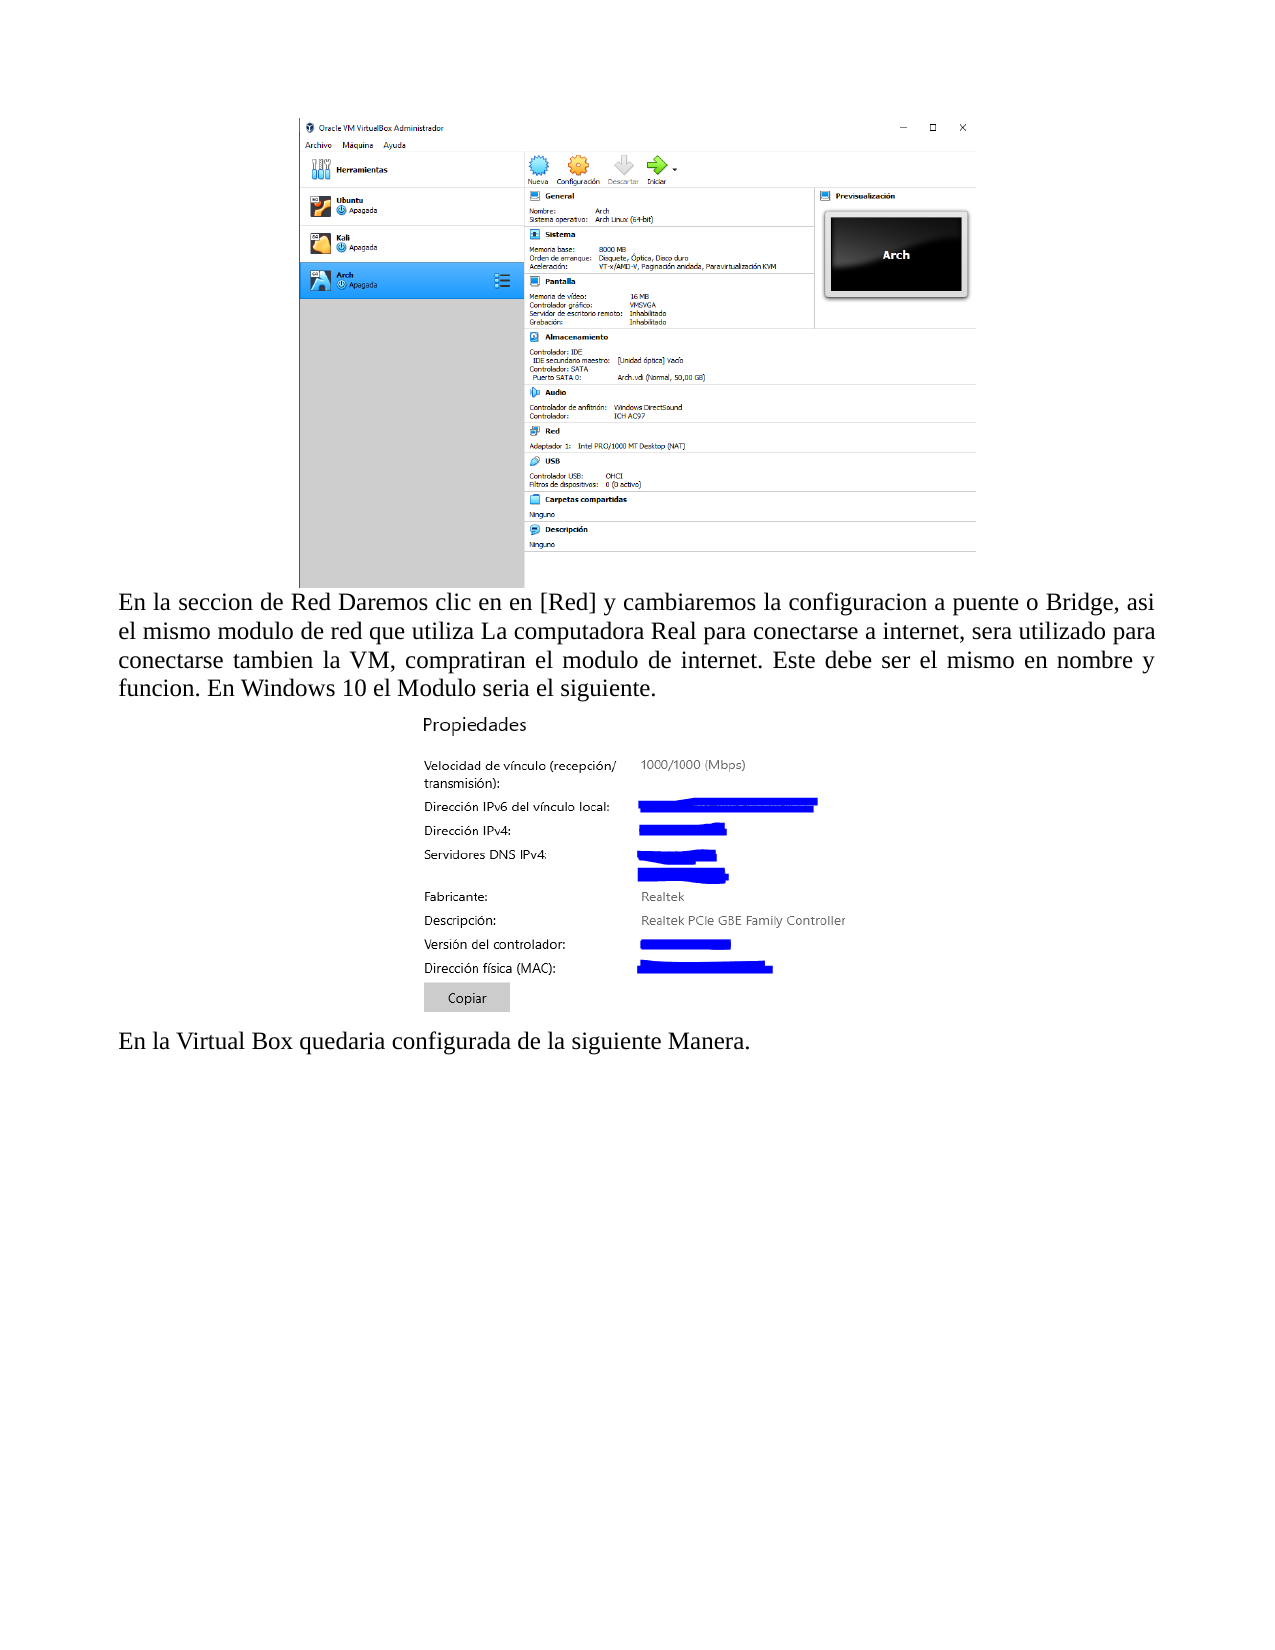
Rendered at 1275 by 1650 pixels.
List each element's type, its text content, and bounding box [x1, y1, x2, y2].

text En la seccion de Red Daremos clic en en [Red] y cambiaremos la configuracion a puente o Bridge, asi el mismo modulo de red que utiliza La computadora Real para conectarse a internet, sera utilizado para conectarse tambien la VM, compratiran el modulo de internet. Este debe ser el mismo en nombre y funcion. En Windows 10 el Modulo seria el siguiente. [118, 118, 1157, 702]
text En la Virtual Box quedaria configurada de la siguiente Manera. [118, 702, 1157, 1055]
